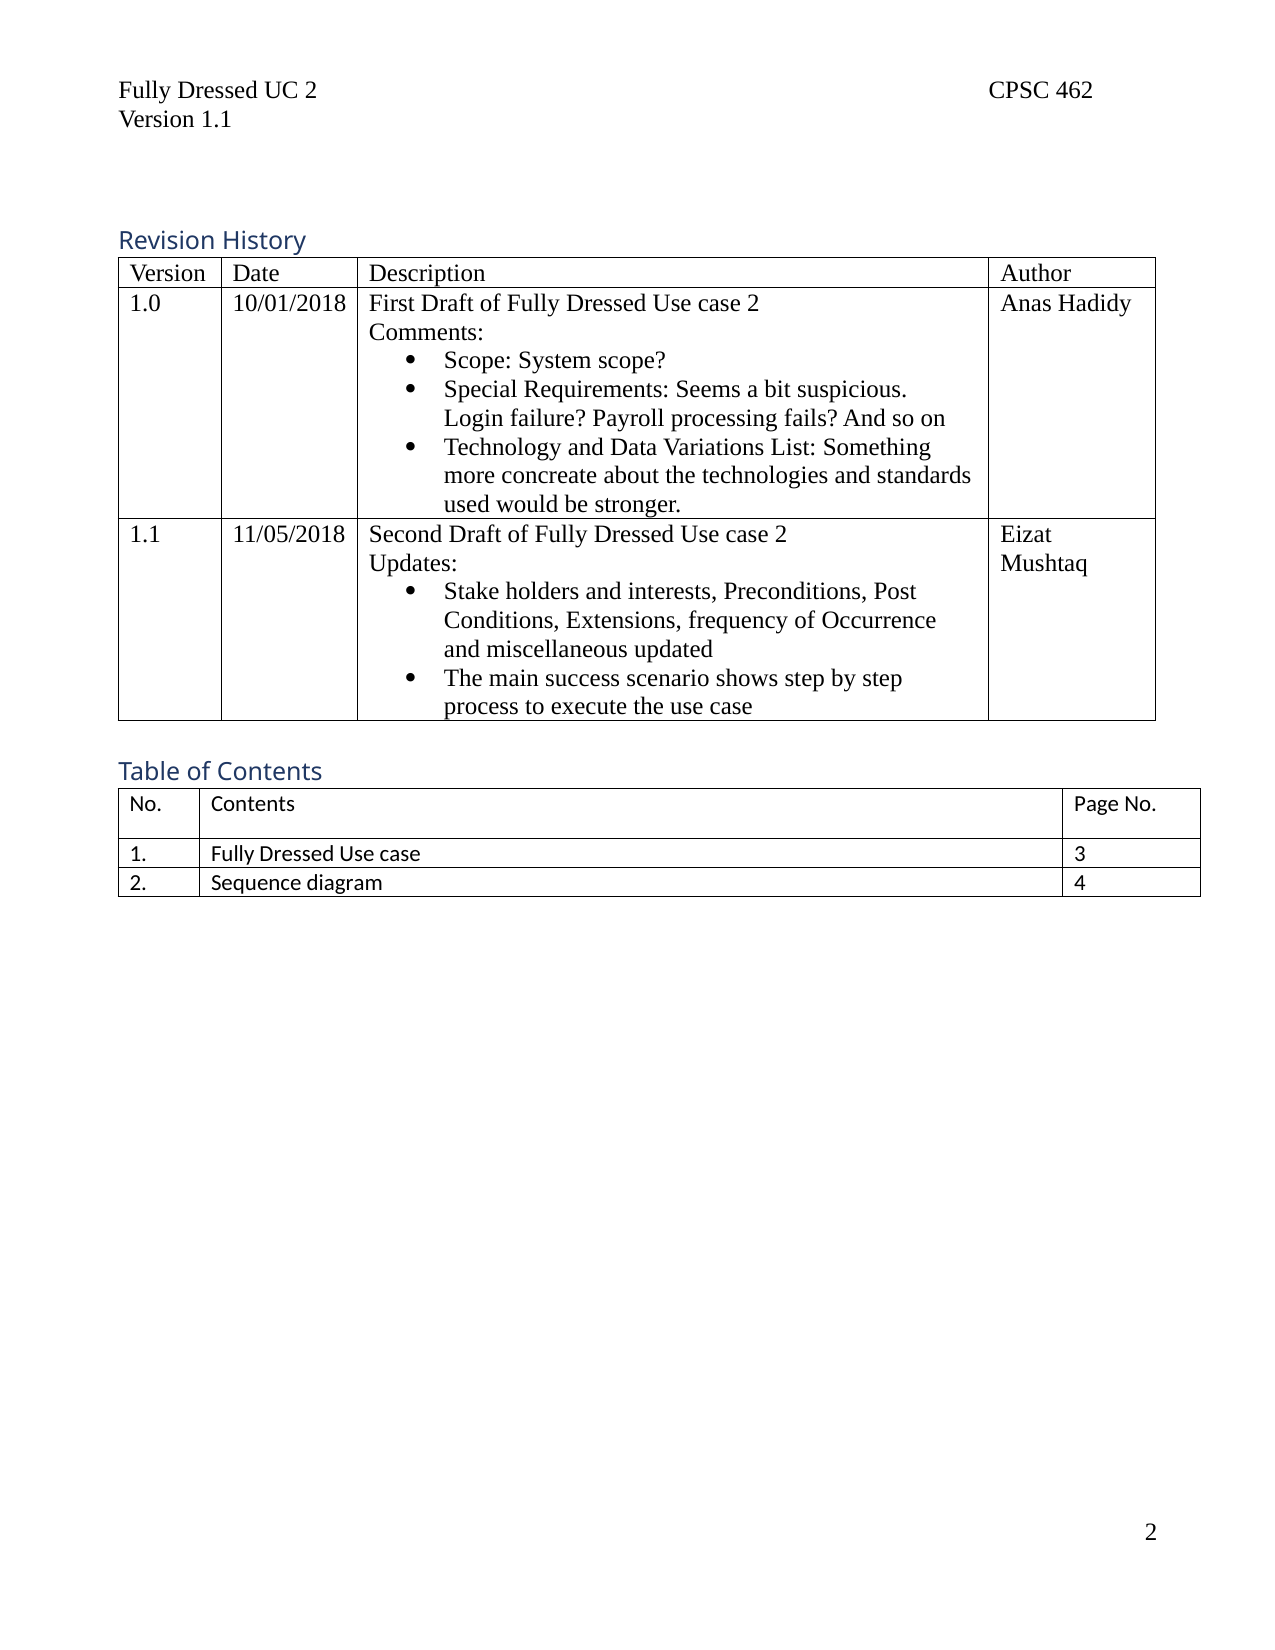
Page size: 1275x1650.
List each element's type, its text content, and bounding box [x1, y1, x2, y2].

table_cell 11/05/2018 [222, 519, 357, 720]
table_cell Anas Hadidy [989, 288, 1155, 518]
table_cell First Draft of Fully Dressed Use case 2 Comments: Scope: System scope? Special Requirements: Seems a bit suspicious. Login failure? Payroll processing fails? And so on Technology and Data Variations List: Something more concreate about the technologies and standards used would be stronger. [358, 288, 988, 518]
table_header Date [222, 258, 357, 287]
subtitle Table of Contents [118, 754, 1157, 788]
table_cell 1.0 [119, 288, 221, 518]
table_header Description [358, 258, 988, 287]
table_header No. [119, 789, 199, 838]
table_header Version [119, 258, 221, 287]
table_cell Second Draft of Fully Dressed Use case 2 Updates: Stake holders and interests, Preconditions, Post Conditions, Extensions, frequency of Occurrence and miscellaneous updated The main success scenario shows step by step process to execute the use case [358, 519, 988, 720]
table_header Author [989, 258, 1155, 287]
table_header Page No. [1063, 789, 1200, 838]
table_cell 1. [119, 839, 199, 867]
table_cell Eizat Mushtaq [989, 519, 1155, 720]
table_cell Sequence diagram [200, 868, 1062, 896]
table_cell 10/01/2018 [222, 288, 357, 518]
table_cell 1.1 [119, 519, 221, 720]
subtitle Revision History [118, 223, 1157, 257]
table_cell 3 [1063, 839, 1200, 867]
table_cell 2. [119, 868, 199, 896]
table_cell Fully Dressed Use case [200, 839, 1062, 867]
table_header Contents [200, 789, 1062, 838]
table_cell 4 [1063, 868, 1200, 896]
